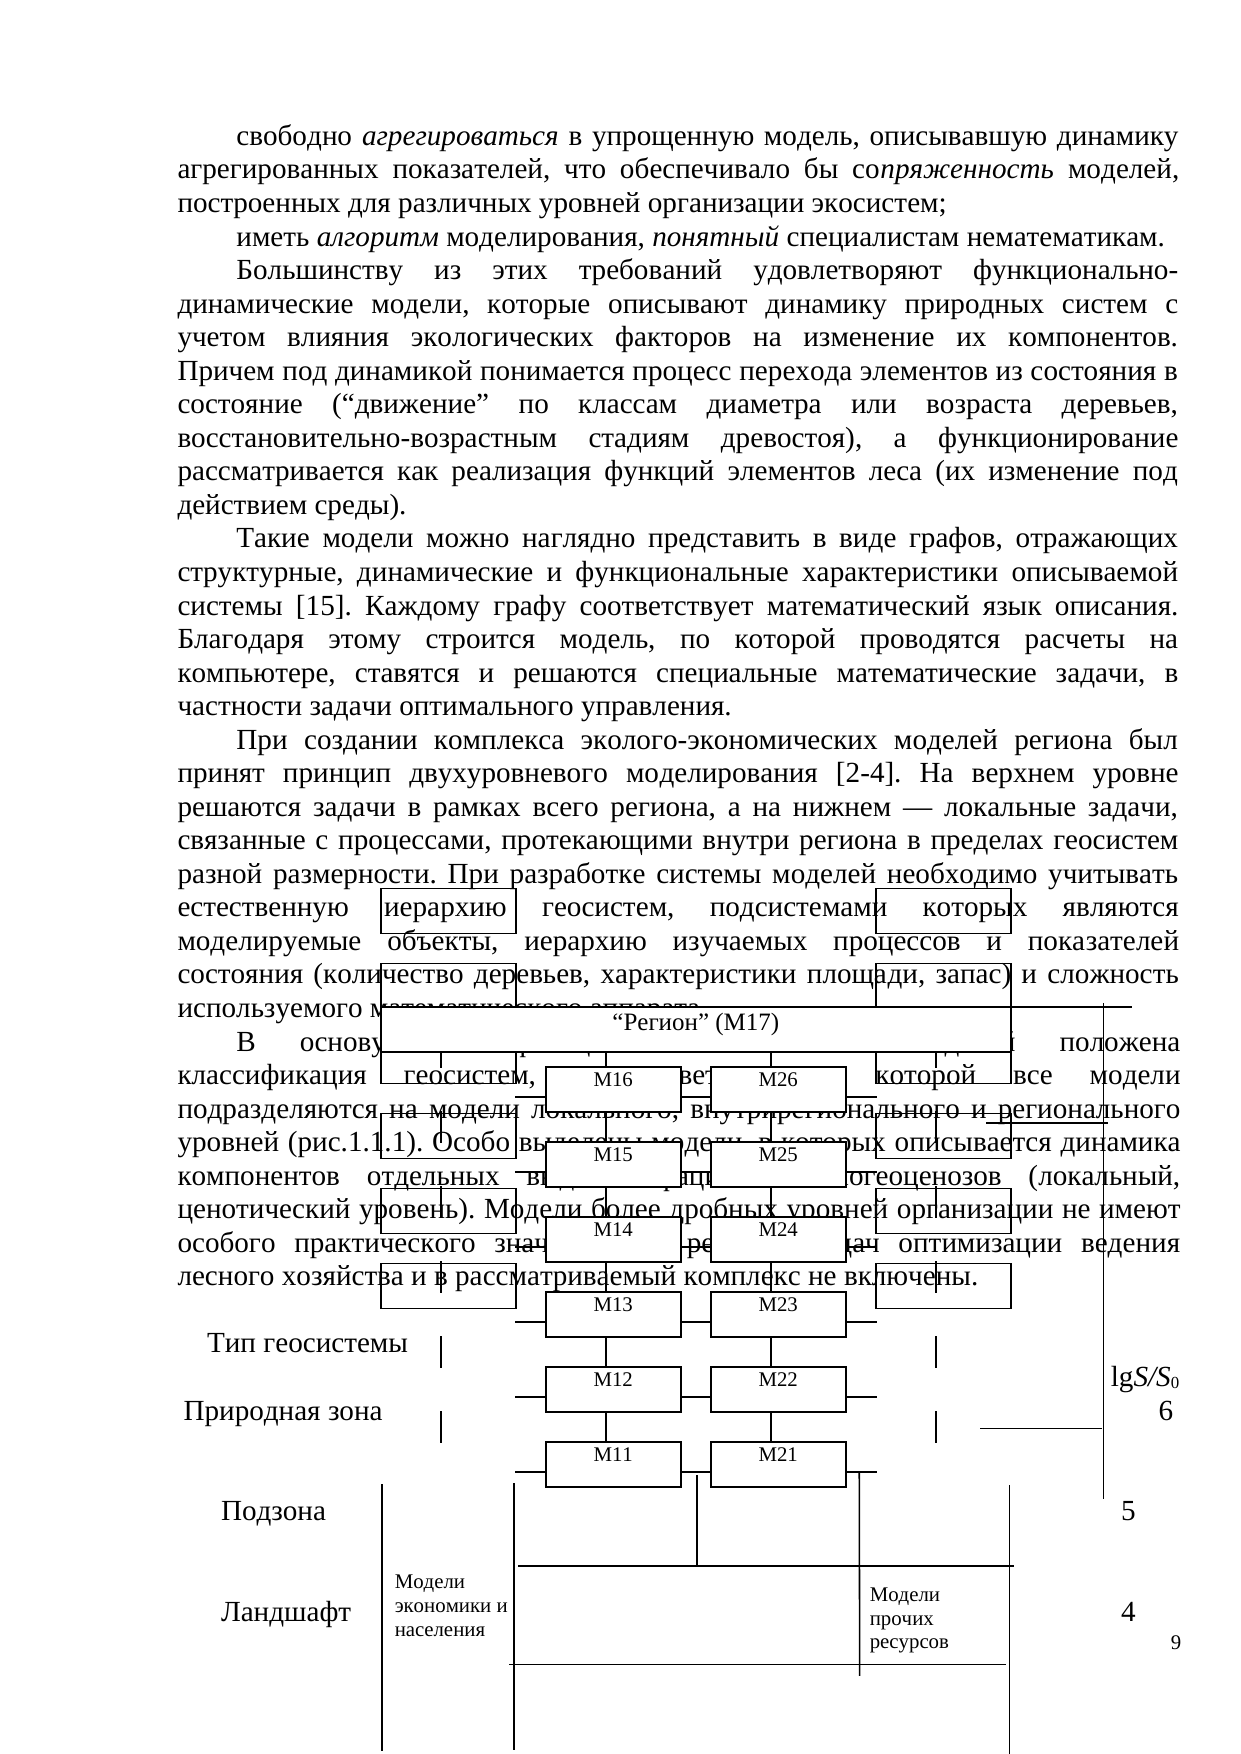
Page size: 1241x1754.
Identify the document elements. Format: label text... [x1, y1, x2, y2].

text lgS/S0 [1104, 1359, 1179, 1393]
text [607, 1398, 770, 1426]
text lgS/S0 [772, 1359, 1103, 1393]
text В основу классификации математических моделей положена классификация геосистем, в соответствии с которой все модели подразделяются на модели локального, внутрирегионального и регионального уровней (рис.1.1.1). Особо выделены модели, в которых описывается динамика компонентов отдельных выделов фаций — биогеоценозов (локальный, ценотический уро­вень). Модели более дробных уровней организации не имеют особого практического значения для решения задач оптимизации ведения лесно­го хозяйства и в рассматриваемый комплекс не включены. [607, 1098, 770, 1171]
text 5 [1010, 1493, 1179, 1527]
text свободно агрегироваться в упрощенную модель, описывавшую динамику агрегированных показателей, что обеспечивало бы сопряженность моделей, построенных для различных уровней организации экосистем; [177, 118, 1179, 219]
text Природная зона [177, 1393, 605, 1426]
text При создании комплекса эколого-экономических моделей региона был принят принцип двухуровневого мо­делирования [2-4]. На верхнем уровне решаются задачи в рамках всего региона, а на нижнем — локальные задачи, связанные с процессами, протекающими внутри региона в пределах геосистем разной размерности. При разработке системы моделей необходимо учитывать есте­ственную иерархию геосистем, подсистемами которых являются моделируемые объекты, иерархию изучаемых процессов и пока­зателей состояния (количество деревьев, характеристики площа­ди, запас) и сложность используемого математического аппарата. [177, 722, 1179, 1024]
text [772, 1393, 1103, 1426]
text lgS/S0 [607, 1359, 770, 1393]
text Ландшафт 4 [1010, 1594, 1179, 1627]
text lgS/S0 [177, 1359, 605, 1393]
text [861, 1493, 1009, 1527]
subtitle [772, 1326, 1103, 1359]
text [383, 1493, 513, 1527]
text Такие модели можно наглядно представить в виде графов, отражающих структурные, динамические и функциональные характеристики описываемой системы [15]. Каждому графу соответствует математический язык описания. Благодаря этому строится модель, по которой проводятся расчеты на компьютере, ставятся и решаются специальные математические задачи, в частности задачи оптимального управления. [177, 521, 1179, 722]
text В основу классификации математических моделей положена классификация геосистем, в соответствии с которой все модели подразделяются на модели локального, внутрирегионального и регионального уровней (рис.1.1.1). Особо выделены модели, в которых описывается динамика компонентов отдельных выделов фаций — биогеоценозов (локальный, ценотический уро­вень). Модели более дробных уровней организации не имеют особого практического значения для решения задач оптимизации ведения лесно­го хозяйства и в рассматриваемый комплекс не включены. [177, 1024, 605, 1292]
text Ландшафт 4 [515, 1594, 858, 1627]
text [515, 1493, 696, 1527]
subtitle [1104, 1326, 1181, 1359]
text Ландшафт 4 [383, 1594, 513, 1627]
text В основу классификации математических моделей положена классификация геосистем, в соответствии с которой все модели подразделяются на модели локального, внутрирегионального и регионального уровней (рис.1.1.1). Особо выделены модели, в которых описывается динамика компонентов отдельных выделов фаций — биогеоценозов (локальный, ценотический уро­вень). Модели более дробных уровней организации не имеют особого практического значения для решения задач оптимизации ведения лесно­го хозяйства и в рассматриваемый комплекс не включены. [1104, 1024, 1181, 1292]
text Ландшафт 4 [861, 1594, 1009, 1627]
text иметь алгоритм моделирования, понятный специалистам нематематикам. [177, 219, 1179, 252]
text Ландшафт 4 [177, 1594, 381, 1627]
subtitle Тип геосистемы [177, 1326, 605, 1359]
text Большинству из этих требований удовлетворяют функционально-динамические модели, которые описывают динамику природных систем с учетом влияния экологических факторов на изменение их компонентов. Причем под динамикой понимается процесс перехода элементов из состояния в состояние (“движение” по классам диаметра или возраста деревьев, восстановительно-возрастным стадиям древостоя), а функционирование рассматривается как реализация функций элементов леса (их изменение под действием среды). [177, 252, 1179, 521]
text В основу классификации математических моделей положена классификация геосистем, в соответствии с которой все модели подразделяются на модели локального, внутрирегионального и регионального уровней (рис.1.1.1). Особо выделены модели, в которых описывается динамика компонентов отдельных выделов фаций — биогеоценозов (локальный, ценотический уро­вень). Модели более дробных уровней организации не имеют особого практического значения для решения задач оптимизации ведения лесно­го хозяйства и в рассматриваемый комплекс не включены. [772, 1024, 1103, 1292]
text Подзона [177, 1493, 381, 1527]
text 6 [1104, 1393, 1179, 1426]
text В основу классификации математических моделей положена классификация геосистем, в соответствии с которой все модели подразделяются на модели локального, внутрирегионального и регионального уровней (рис.1.1.1). Особо выделены модели, в которых описывается динамика компонентов отдельных выделов фаций — биогеоценозов (локальный, ценотический уро­вень). Модели более дробных уровней организации не имеют особого практического значения для решения задач оптимизации ведения лесно­го хозяйства и в рассматриваемый комплекс не включены. [607, 1173, 770, 1246]
subtitle [607, 1326, 770, 1359]
text [698, 1493, 858, 1527]
